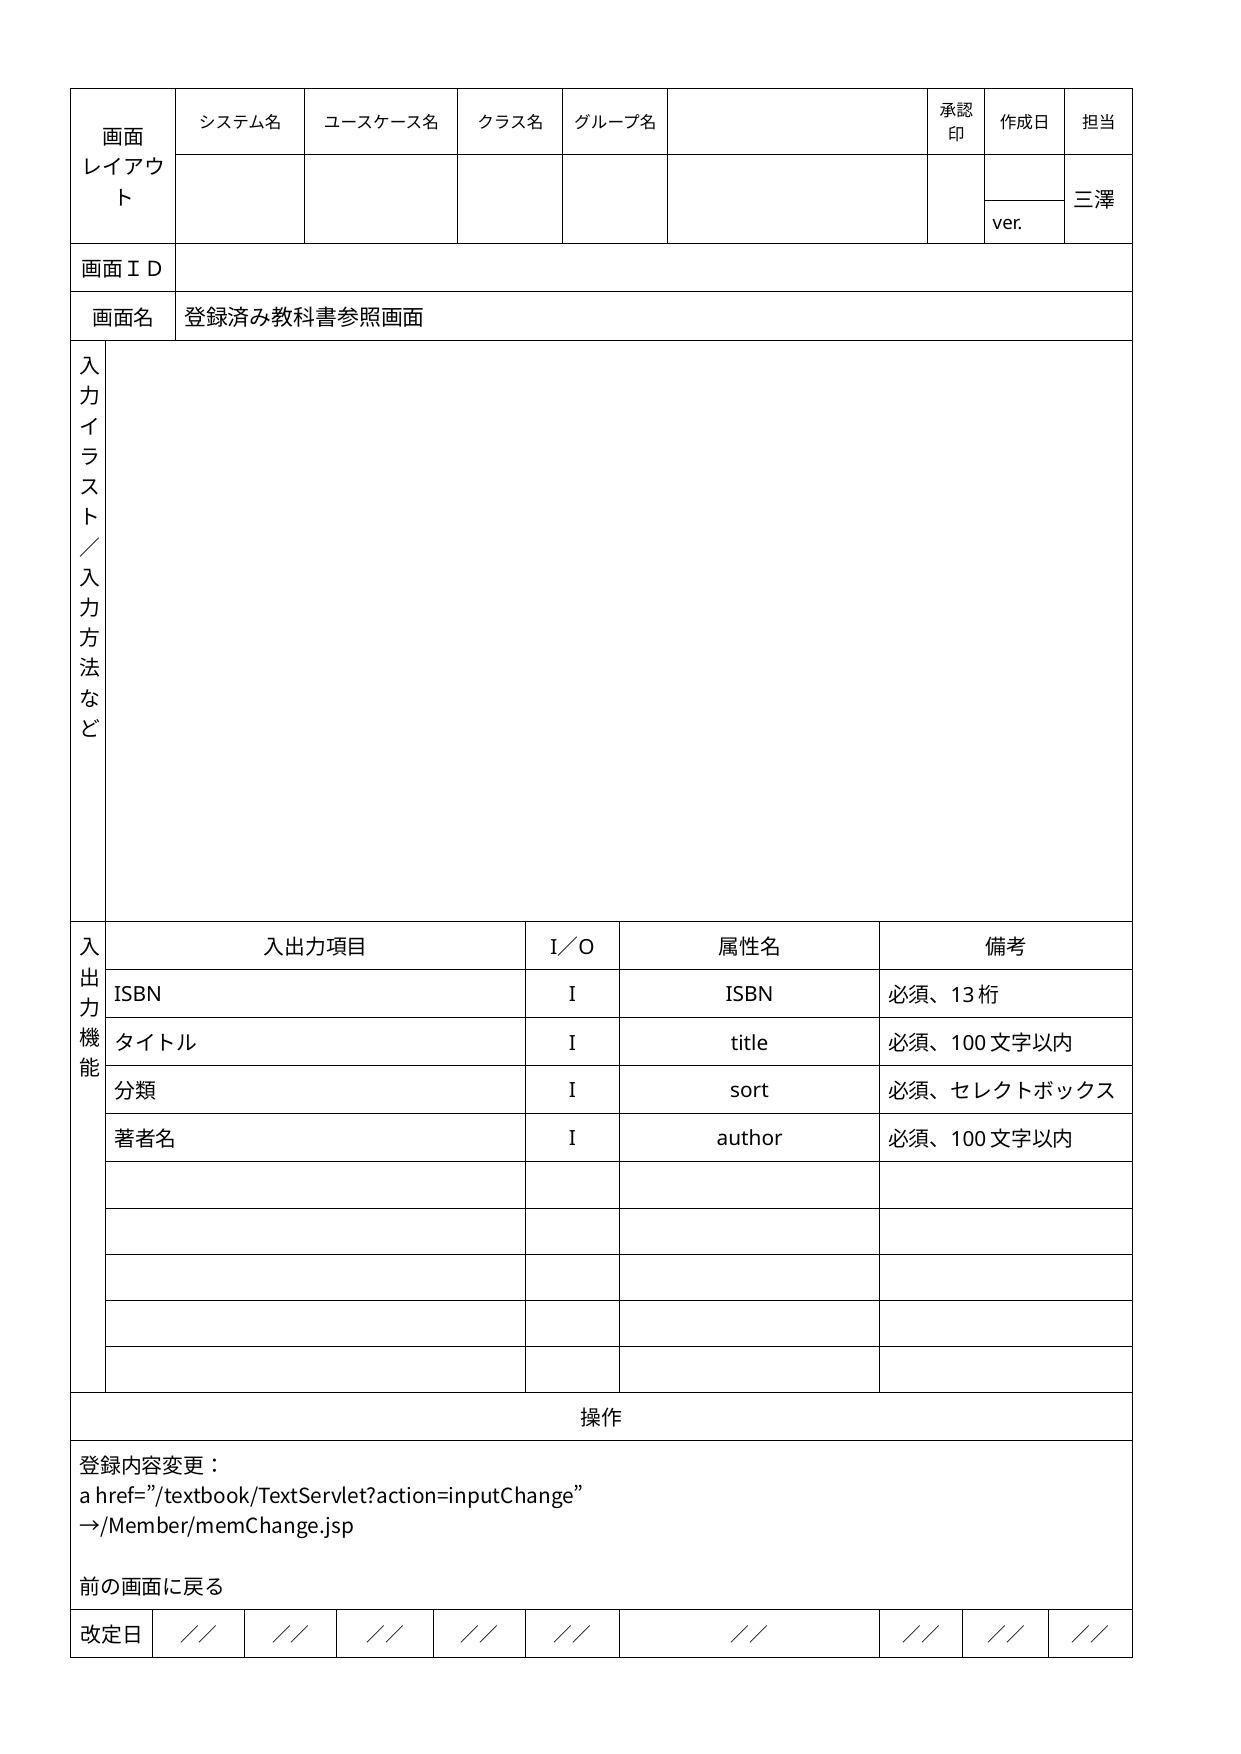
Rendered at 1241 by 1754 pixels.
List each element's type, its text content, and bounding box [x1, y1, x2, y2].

table_header システム名 [176, 89, 304, 153]
table_cell [106, 1301, 525, 1346]
table_cell I [526, 1066, 619, 1113]
table_cell [106, 1162, 525, 1207]
table_cell [620, 1209, 879, 1253]
table_cell ISBN [106, 970, 525, 1017]
table_cell I [526, 970, 619, 1017]
table_header 承認印 [928, 89, 984, 153]
table_cell 登録済み教科書参照画面 [176, 292, 1132, 340]
table_cell sort [620, 1066, 879, 1113]
table_cell [458, 155, 562, 243]
table_cell 入出力項目 [106, 922, 525, 969]
table_cell [106, 1347, 525, 1392]
table_cell ／／ [1049, 1610, 1132, 1657]
table_cell ／／ [434, 1610, 525, 1657]
table_cell 必須、100文字以内 [880, 1018, 1132, 1065]
table_header [668, 89, 927, 153]
table_header 画面 レイアウト [71, 89, 175, 243]
table_cell title [620, 1018, 879, 1065]
table_cell ／／ [963, 1610, 1048, 1657]
table_cell 三澤 [1065, 155, 1132, 243]
table_cell [106, 1209, 525, 1253]
table_cell [620, 1301, 879, 1346]
table_header グループ名 [563, 89, 667, 153]
table_cell [526, 1255, 619, 1300]
table_cell [985, 155, 1064, 200]
table_cell [928, 155, 984, 243]
table_cell 画面ＩＤ [71, 244, 175, 291]
table_cell 必須、100文字以内 [880, 1114, 1132, 1161]
table_cell 必須、13桁 [880, 970, 1132, 1017]
table_cell 著者名 [106, 1114, 525, 1161]
table_header 担当 [1065, 89, 1132, 153]
table_cell ISBN [620, 970, 879, 1017]
table_cell 備考 [880, 922, 1132, 969]
table_cell [880, 1209, 1132, 1253]
table_cell [563, 155, 667, 243]
table_cell 入出力機能 [71, 922, 105, 1392]
table_cell [620, 1347, 879, 1392]
table_cell 登録内容変更： a href=”/textbook/TextServlet?action=inputChange” →/Member/memChange.jsp 前の画面に戻る [71, 1441, 1132, 1609]
table_cell 分類 [106, 1066, 525, 1113]
table_cell [880, 1301, 1132, 1346]
table_cell [526, 1301, 619, 1346]
table_cell [305, 155, 457, 243]
table_cell 必須、セレクトボックス [880, 1066, 1132, 1113]
table_cell [880, 1162, 1132, 1207]
table_cell タイトル [106, 1018, 525, 1065]
table_cell [526, 1347, 619, 1392]
table_cell ／／ [620, 1610, 879, 1657]
table_cell author [620, 1114, 879, 1161]
table_cell 操作 [71, 1393, 1132, 1440]
table_cell [620, 1162, 879, 1207]
table_cell [106, 341, 1132, 921]
table_cell 属性名 [620, 922, 879, 969]
table_cell [176, 155, 304, 243]
table_cell I／O [526, 922, 619, 969]
table_cell ／／ [880, 1610, 962, 1657]
table_cell ／／ [337, 1610, 433, 1657]
table_cell 入力イラスト／入力方法など [71, 341, 105, 921]
table_cell [880, 1347, 1132, 1392]
table_cell 改定日 [71, 1610, 152, 1657]
table_cell I [526, 1018, 619, 1065]
table_cell [526, 1162, 619, 1207]
table_cell 画面名 [71, 292, 175, 340]
table_cell [526, 1209, 619, 1253]
table_header ユースケース名 [305, 89, 457, 153]
table_cell ／／ [153, 1610, 244, 1657]
table_cell I [526, 1114, 619, 1161]
table_cell [106, 1255, 525, 1300]
table_cell ／／ [245, 1610, 336, 1657]
table_cell ／／ [526, 1610, 619, 1657]
table_cell [880, 1255, 1132, 1300]
table_cell ver. [985, 201, 1064, 243]
table_cell [176, 244, 1132, 291]
table_cell [668, 155, 927, 243]
table_cell [620, 1255, 879, 1300]
table_header 作成日 [985, 89, 1064, 153]
table_header クラス名 [458, 89, 562, 153]
